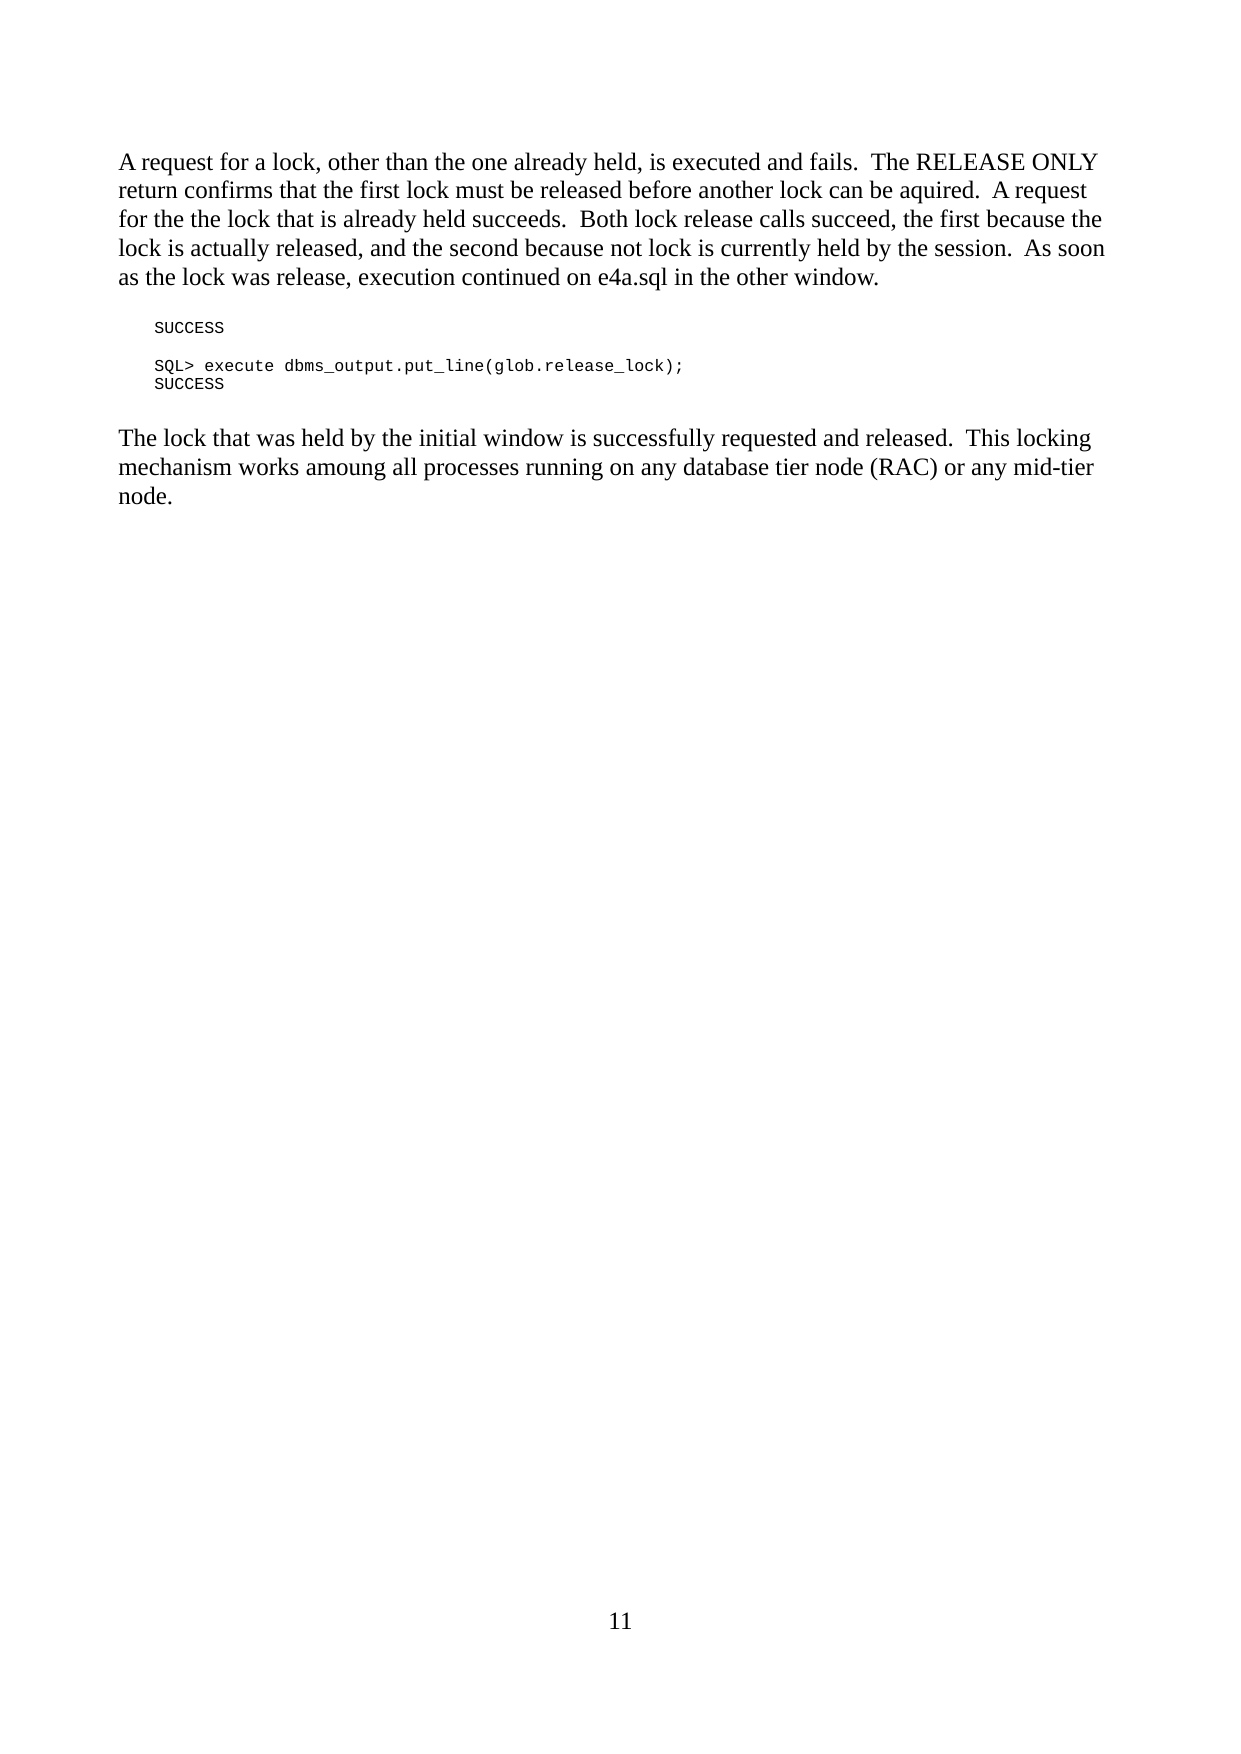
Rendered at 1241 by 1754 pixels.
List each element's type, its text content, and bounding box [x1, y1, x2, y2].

text SQL> execute dbms_output.put_line(glob.release_lock); [154, 357, 1086, 376]
text A request for a lock, other than the one already held, is executed and fails. The RELEASE ONLY return confirms that the first lock must be released before another lock can be aquired. A request for the the lock that is already held succeeds. Both lock release calls succeed, the first because the lock is actually released, and the second because not lock is currently held by the session. As soon as the lock was release, execution continued on e4a.sql in the other window. [118, 147, 1122, 291]
text The lock that was held by the initial window is successfully requested and released. This locking mechanism works amoung all processes running on any database tier node (RAC) or any mid-tier node. [118, 423, 1122, 510]
text SUCCESS [154, 376, 1086, 395]
text SUCCESS [154, 319, 1086, 338]
